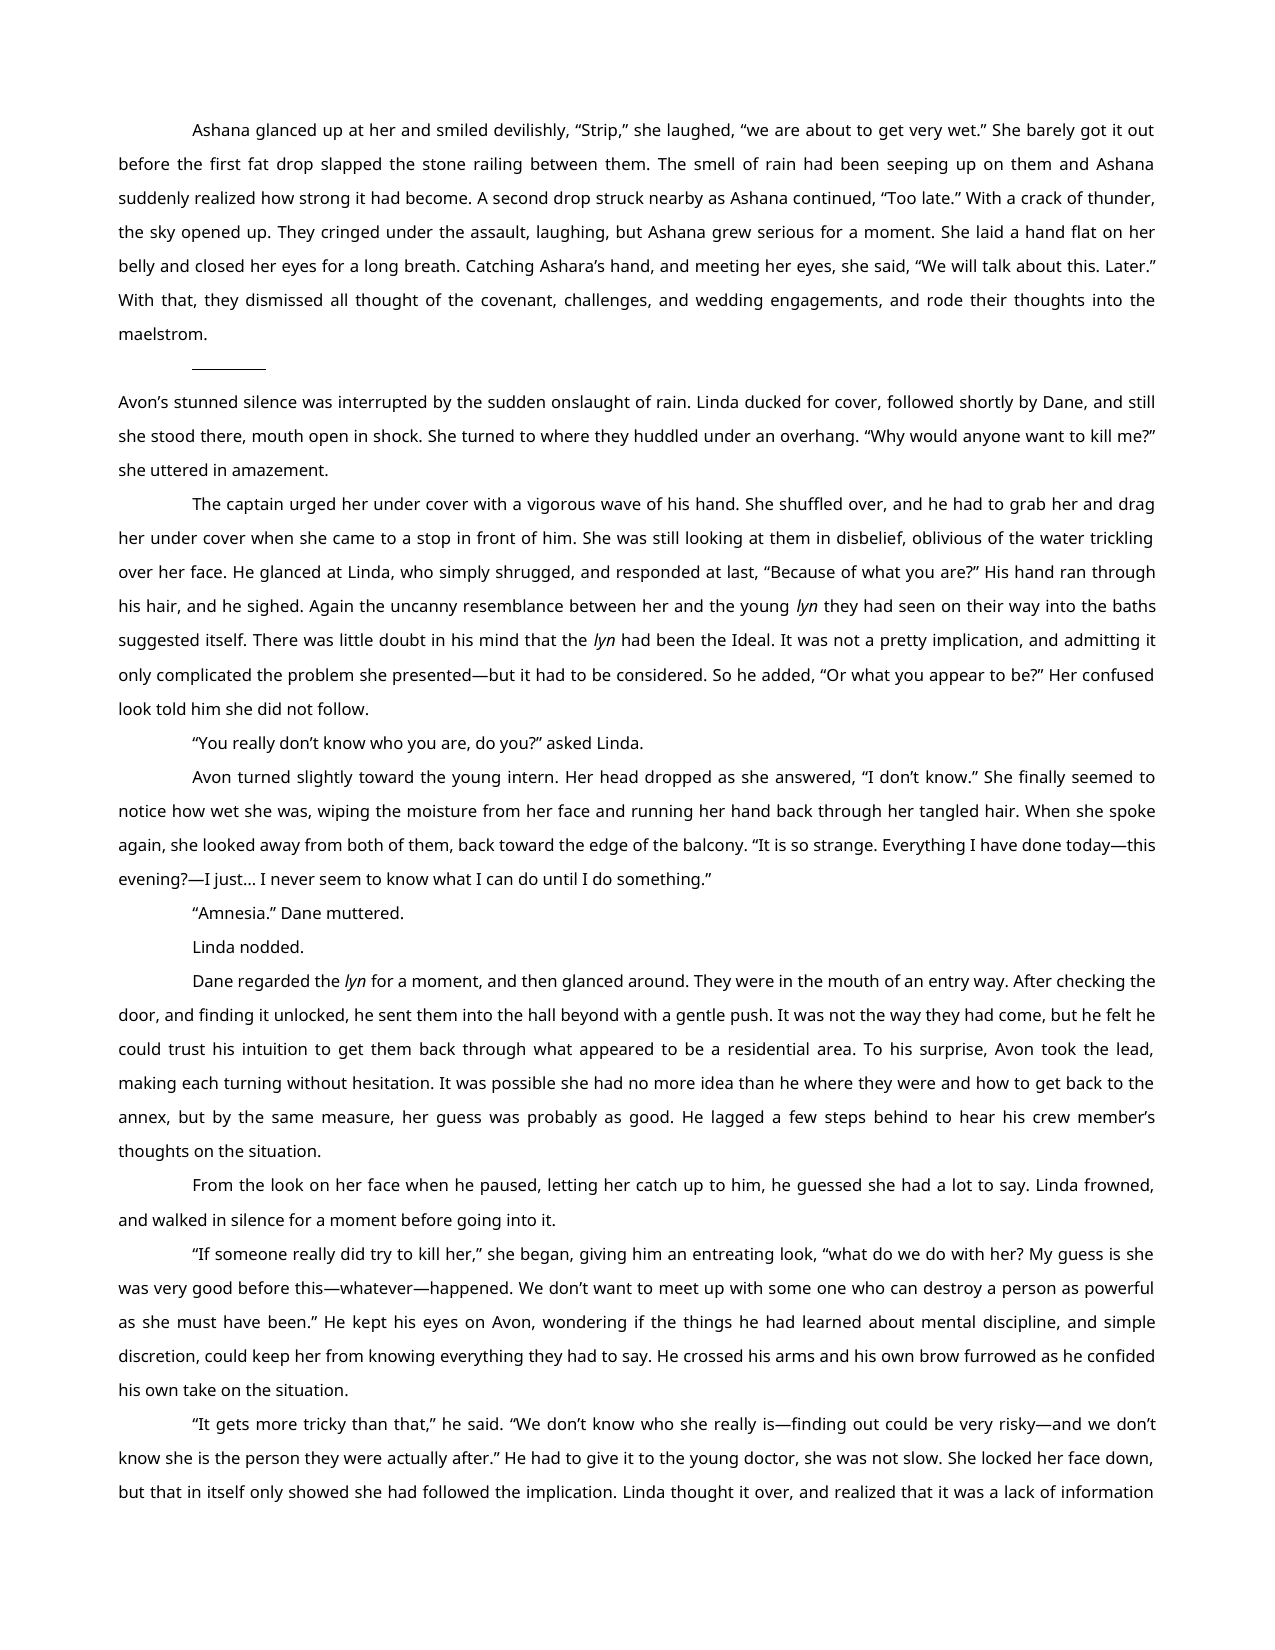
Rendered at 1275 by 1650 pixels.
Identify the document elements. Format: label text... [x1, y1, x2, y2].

text “Amnesia.” Dane muttered. [118, 902, 1157, 924]
text Dane regarded the lyn for a moment, and then glanced around. They were in the mouth of an entry way. After checking the door, and finding it unlocked, he sent them into the hall beyond with a gentle push. It was not the way they had come, but he felt he could trust his intuition to get them back through what appeared to be a residential area. To his surprise, Avon took the lead, making each turning without hesitation. It was possible she had no more idea than he where they were and how to get back to the annex, but by the same measure, her guess was probably as good. He lagged a few steps behind to hear his crew member’s thoughts on the situation. [118, 970, 1157, 1163]
text From the look on her face when he paused, letting her catch up to him, he guessed she had a lot to say. Linda frowned, and walked in silence for a moment before going into it. [118, 1174, 1157, 1231]
text “It gets more tricky than that,” he said. “We don’t know who she really is—finding out could be very risky—and we don’t know she is the person they were actually after.” He had to give it to the young doctor, she was not slow. She locked her face down, but that in itself only showed she had followed the implication. Linda thought it over, and realized that it was a lack of information [118, 1412, 1157, 1503]
text Ashana glanced up at her and smiled devilishly, “Strip,” she laughed, “we are about to get very wet.” She barely got it out before the first fat drop slapped the stone railing between them. The smell of rain had been seeping up on them and Ashana suddenly realized how strong it had become. A second drop struck nearby as Ashana continued, “Too late.” With a crack of thunder, the sky opened up. They cringed under the assault, laughing, but Ashana grew serious for a moment. She laid a hand flat on her belly and closed her eyes for a long breath. Catching Ashara’s hand, and meeting her eyes, she said, “We will talk about this. Later.” With that, they dismissed all thought of the covenant, challenges, and wedding engagements, and rode their thoughts into the maelstrom. [118, 118, 1157, 345]
text “If someone really did try to kill her,” she began, giving him an entreating look, “what do we do with her? My guess is she was very good before this—whatever—happened. We don’t want to meet up with some one who can destroy a person as powerful as she must have been.” He kept his eyes on Avon, wondering if the things he had learned about mental discipline, and simple discretion, could keep her from knowing everything they had to say. He crossed his arms and his own brow furrowed as he confided his own take on the situation. [118, 1242, 1157, 1401]
text Avon’s stunned silence was interrupted by the sudden onslaught of rain. Linda ducked for cover, followed shortly by Dane, and still she stood there, mouth open in shock. She turned to where they huddled under an overhang. “Why would anyone want to kill me?” she uttered in amazement. [118, 391, 1157, 481]
text “You really don’t know who you are, do you?” asked Linda. [118, 731, 1157, 754]
text The captain urged her under cover with a vigorous wave of his hand. She shuffled over, and he had to grab her and drag her under cover when she came to a stop in front of him. She was still looking at them in disbelief, oblivious of the water trickling over her face. He glanced at Linda, who simply shrugged, and responded at last, “Because of what you are?” His hand ran through his hair, and he sighed. Again the uncanny resemblance between her and the young lyn they had seen on their way into the baths suggested itself. There was little doubt in his mind that the lyn had been the Ideal. It was not a pretty implication, and admitting it only complicated the problem she presented—but it had to be considered. So he added, “Or what you appear to be?” Her confused look told him she did not follow. [118, 493, 1157, 720]
text Avon turned slightly toward the young intern. Her head dropped as she answered, “I don’t know.” She finally seemed to notice how wet she was, wiping the moisture from her face and running her hand back through her tangled hair. When she spoke again, she looked away from both of them, back toward the edge of the balcony. “It is so strange. Everything I have done today—this evening?—I just… I never seem to know what I can do until I do something.” [118, 765, 1157, 890]
text Linda nodded. [118, 936, 1157, 958]
